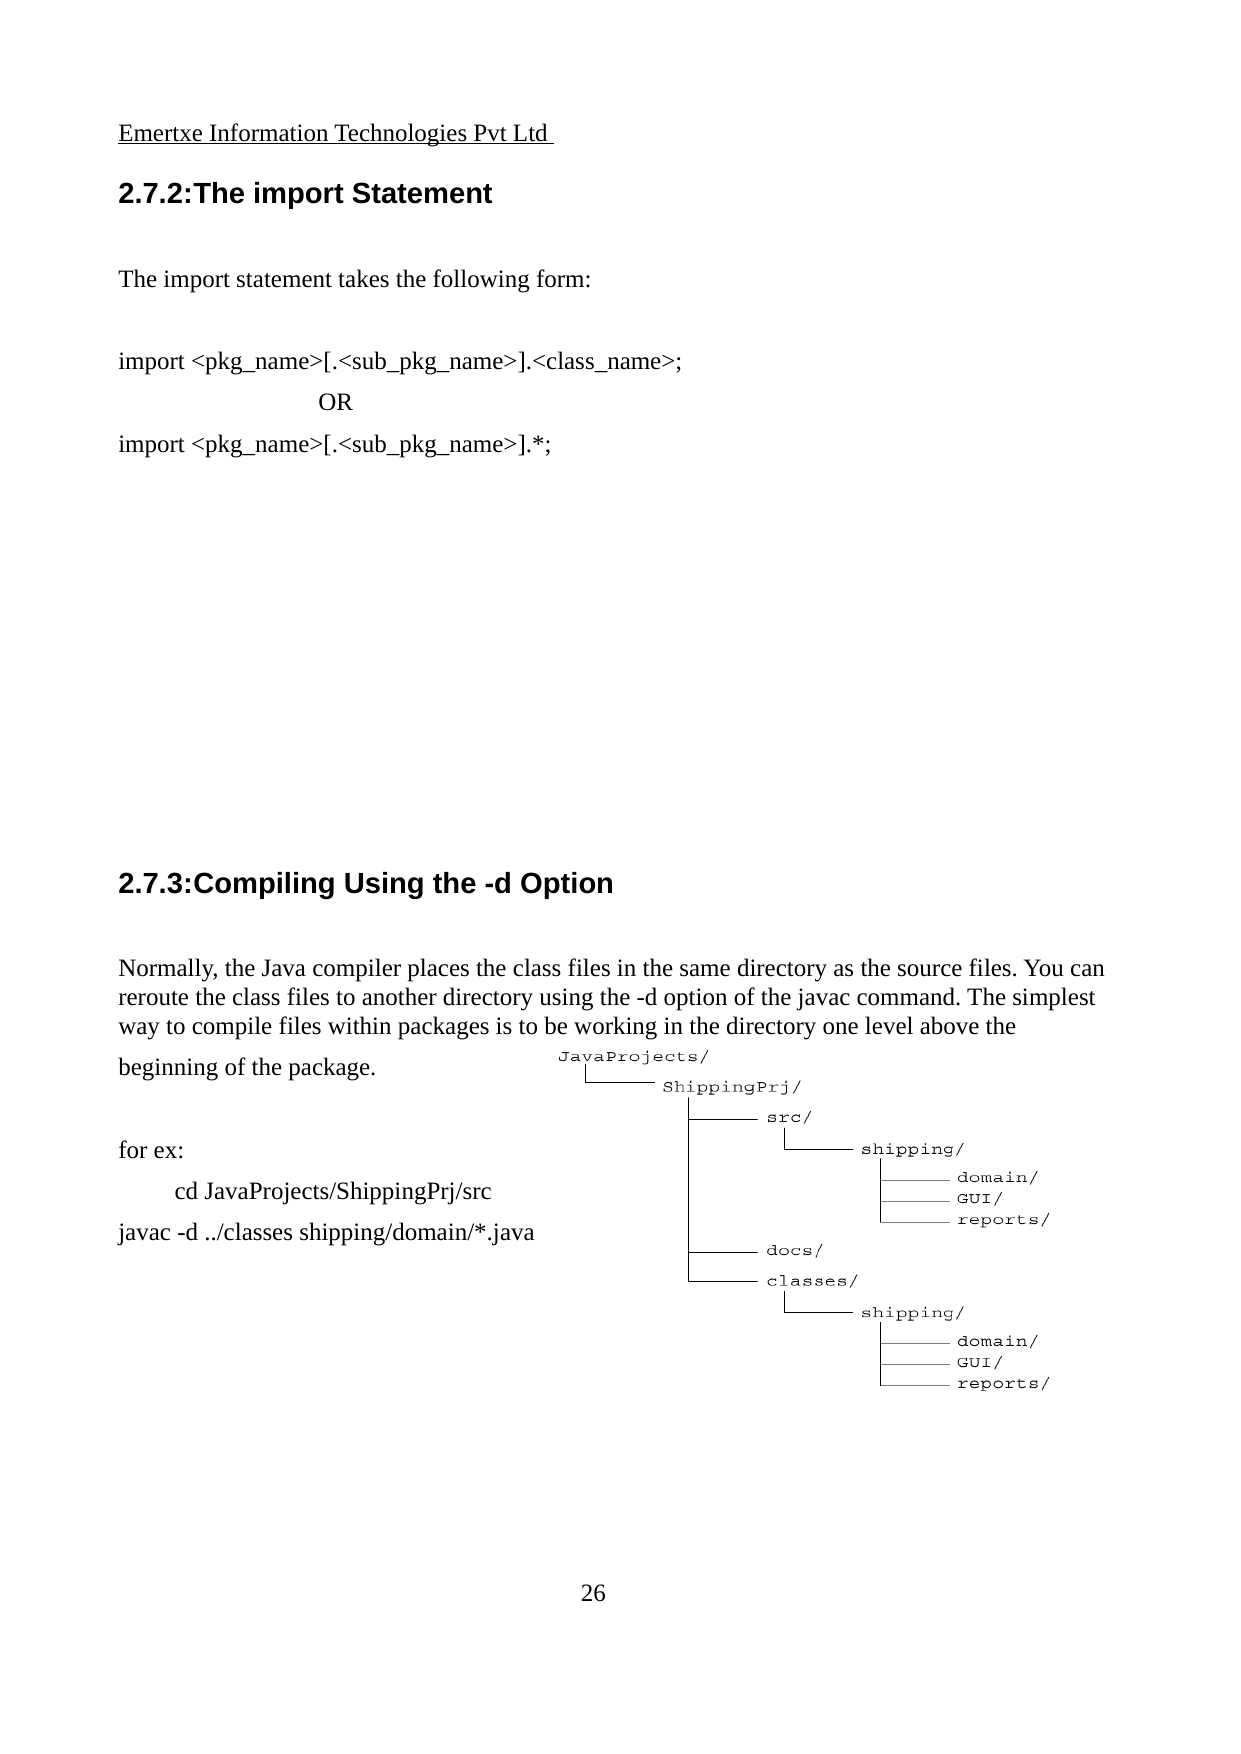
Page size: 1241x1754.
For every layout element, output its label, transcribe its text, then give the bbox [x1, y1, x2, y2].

text cd JavaProjects/ShippingPrj/src [118, 1176, 549, 1205]
text Normally, the Java compiler places the class files in the same directory as the source files. You can reroute the class files to another directory using the -d option of the javac command. The simplest way to compile files within packages is to be working in the directory one level above the [118, 953, 1122, 1040]
subtitle Compiling Using the -d Option [118, 866, 1122, 900]
picture [549, 1044, 1086, 1401]
text import <pkg_name>[.<sub_pkg_name>].<class_name>; [118, 346, 1122, 375]
text for ex: [118, 1135, 549, 1163]
text import <pkg_name>[.<sub_pkg_name>].*; [118, 429, 1122, 457]
text [1086, 1217, 1122, 1246]
subtitle The import Statement [118, 176, 1122, 210]
text beginning of the package. [118, 1052, 549, 1081]
text [1086, 1052, 1122, 1081]
text The import statement takes the following form: [118, 264, 1122, 292]
text [1086, 1135, 1122, 1163]
text OR [118, 387, 1122, 416]
text [1086, 1176, 1122, 1205]
text javac -d ../classes shipping/domain/*.java [118, 1217, 549, 1246]
